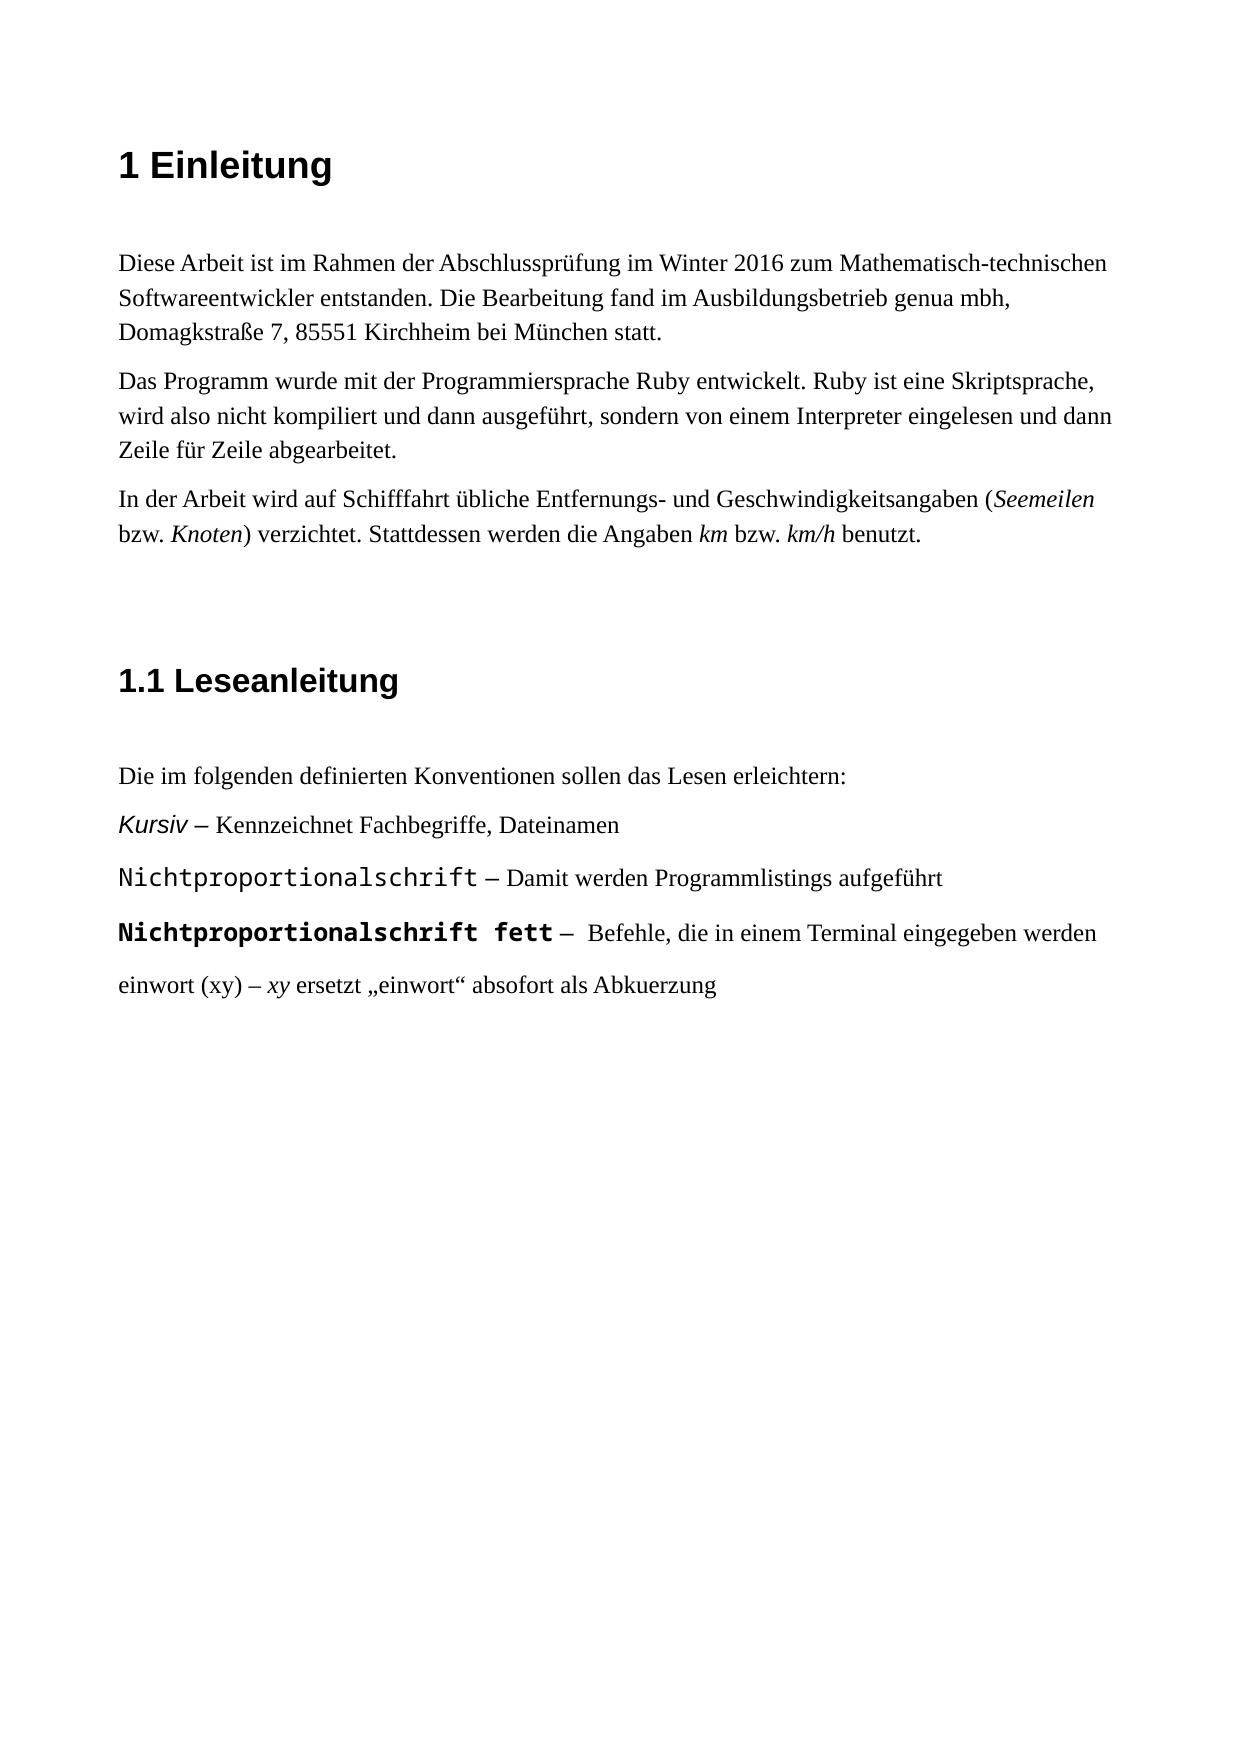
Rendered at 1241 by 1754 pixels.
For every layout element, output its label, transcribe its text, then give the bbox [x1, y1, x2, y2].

text Kursiv – Kennzeichnet Fachbegriffe, Dateinamen [118, 810, 1122, 839]
text einwort (xy) – xy ersetzt „einwort“ absofort als Abkuerzung [118, 970, 1122, 999]
text In der Arbeit wird auf Schifffahrt übliche Entfernungs- und Geschwindigkeitsangaben (Seemeilen bzw. Knoten) verzichtet. Stattdessen werden die Angaben km bzw. km/h benutzt. [118, 484, 1122, 548]
text Nichtproportionalschrift – Damit werden Programmlistings aufgeführt [118, 859, 1122, 893]
text Die im folgenden definierten Konventionen sollen das Lesen erleichtern: [118, 761, 1122, 790]
text Das Programm wurde mit der Programmiersprache Ruby entwickelt. Ruby ist eine Skriptsprache, wird also nicht kompiliert und dann ausgeführt, sondern von einem Interpreter eingelesen und dann Zeile für Zeile abgearbeitet. [118, 366, 1122, 464]
text Nichtproportionalschrift fett – Befehle, die in einem Terminal eingegeben werden [118, 914, 1122, 949]
subtitle 1 Einleitung [118, 143, 1122, 187]
subtitle 1.1 Leseanleitung [118, 661, 1122, 699]
text Diese Arbeit ist im Rahmen der Abschlussprüfung im Winter 2016 zum Mathematisch-technischen Softwareentwickler entstanden. Die Bearbeitung fand im Ausbildungsbetrieb genua mbh, Domagkstraße 7, 85551 Kirchheim bei München statt. [118, 248, 1122, 346]
